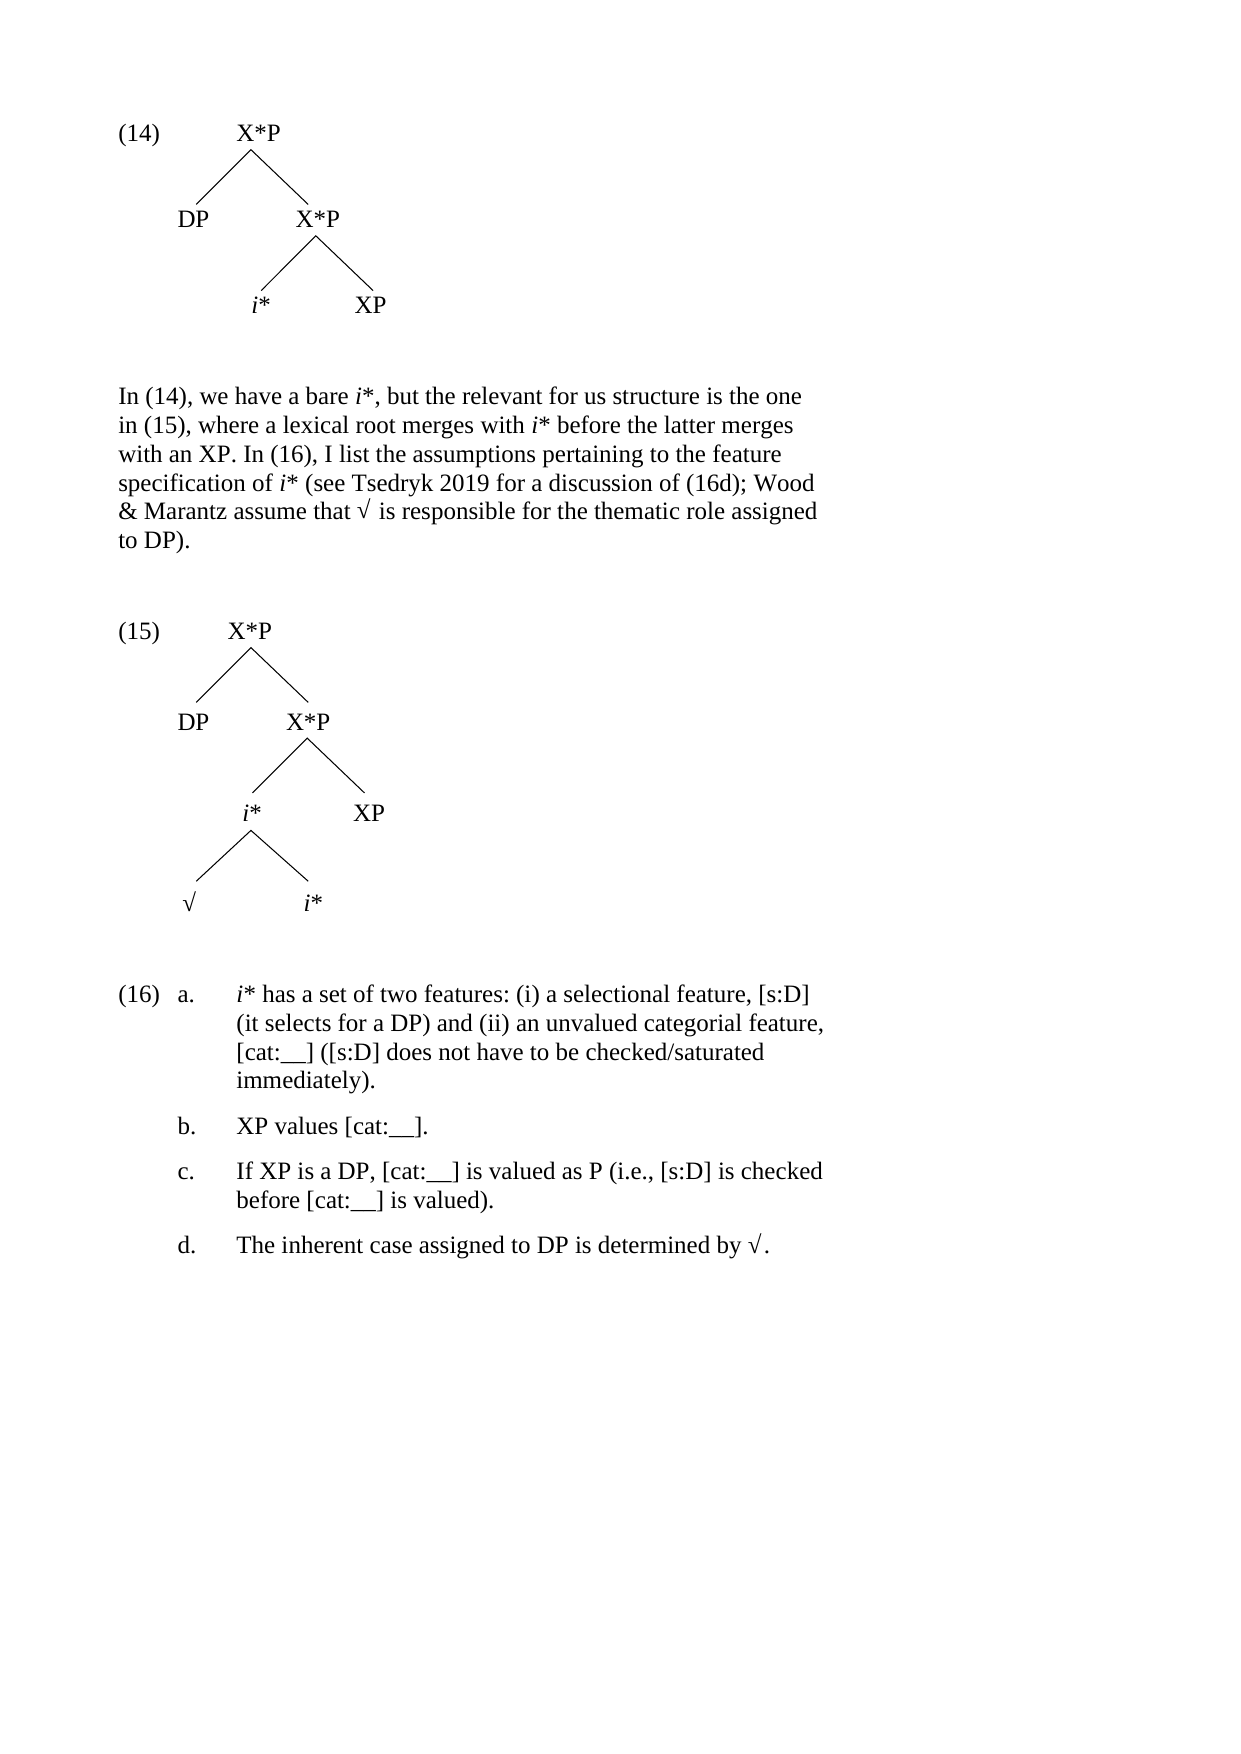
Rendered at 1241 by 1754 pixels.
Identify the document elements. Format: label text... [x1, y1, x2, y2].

text DP X*P [118, 707, 827, 736]
text c. If XP is a DP, [cat:__] is valued as P (i.e., [s:D] is checked before [cat:__] is valued). [118, 1156, 827, 1214]
text i* XP [118, 291, 827, 319]
text DP X*P [118, 204, 827, 233]
text In (14), we have a bare i*, but the relevant for us structure is the one in (15), where a lexical root merges with i* before the latter merges with an XP. In (16), I list the assumptions pertaining to the feature specification of i* (see Tsedryk 2019 for a discussion of (16d); Wood & Marantz assume that is responsible for the thematic role assigned to DP). [118, 381, 827, 554]
text b. XP values [cat:__]. [118, 1111, 827, 1140]
text i* [118, 888, 827, 917]
text (15) X*P [118, 616, 827, 645]
text (16) a. i* has a set of two features: (i) a selectional feature, [s:D] (it selects for a DP) and (ii) an unvalued categorial feature, [cat:__] ([s:D] does not have to be checked/saturated immediately). [118, 979, 827, 1094]
text (14) X*P [118, 118, 827, 147]
text i* XP [118, 798, 827, 826]
text d. The inherent case assigned to DP is determined by . [118, 1231, 827, 1259]
